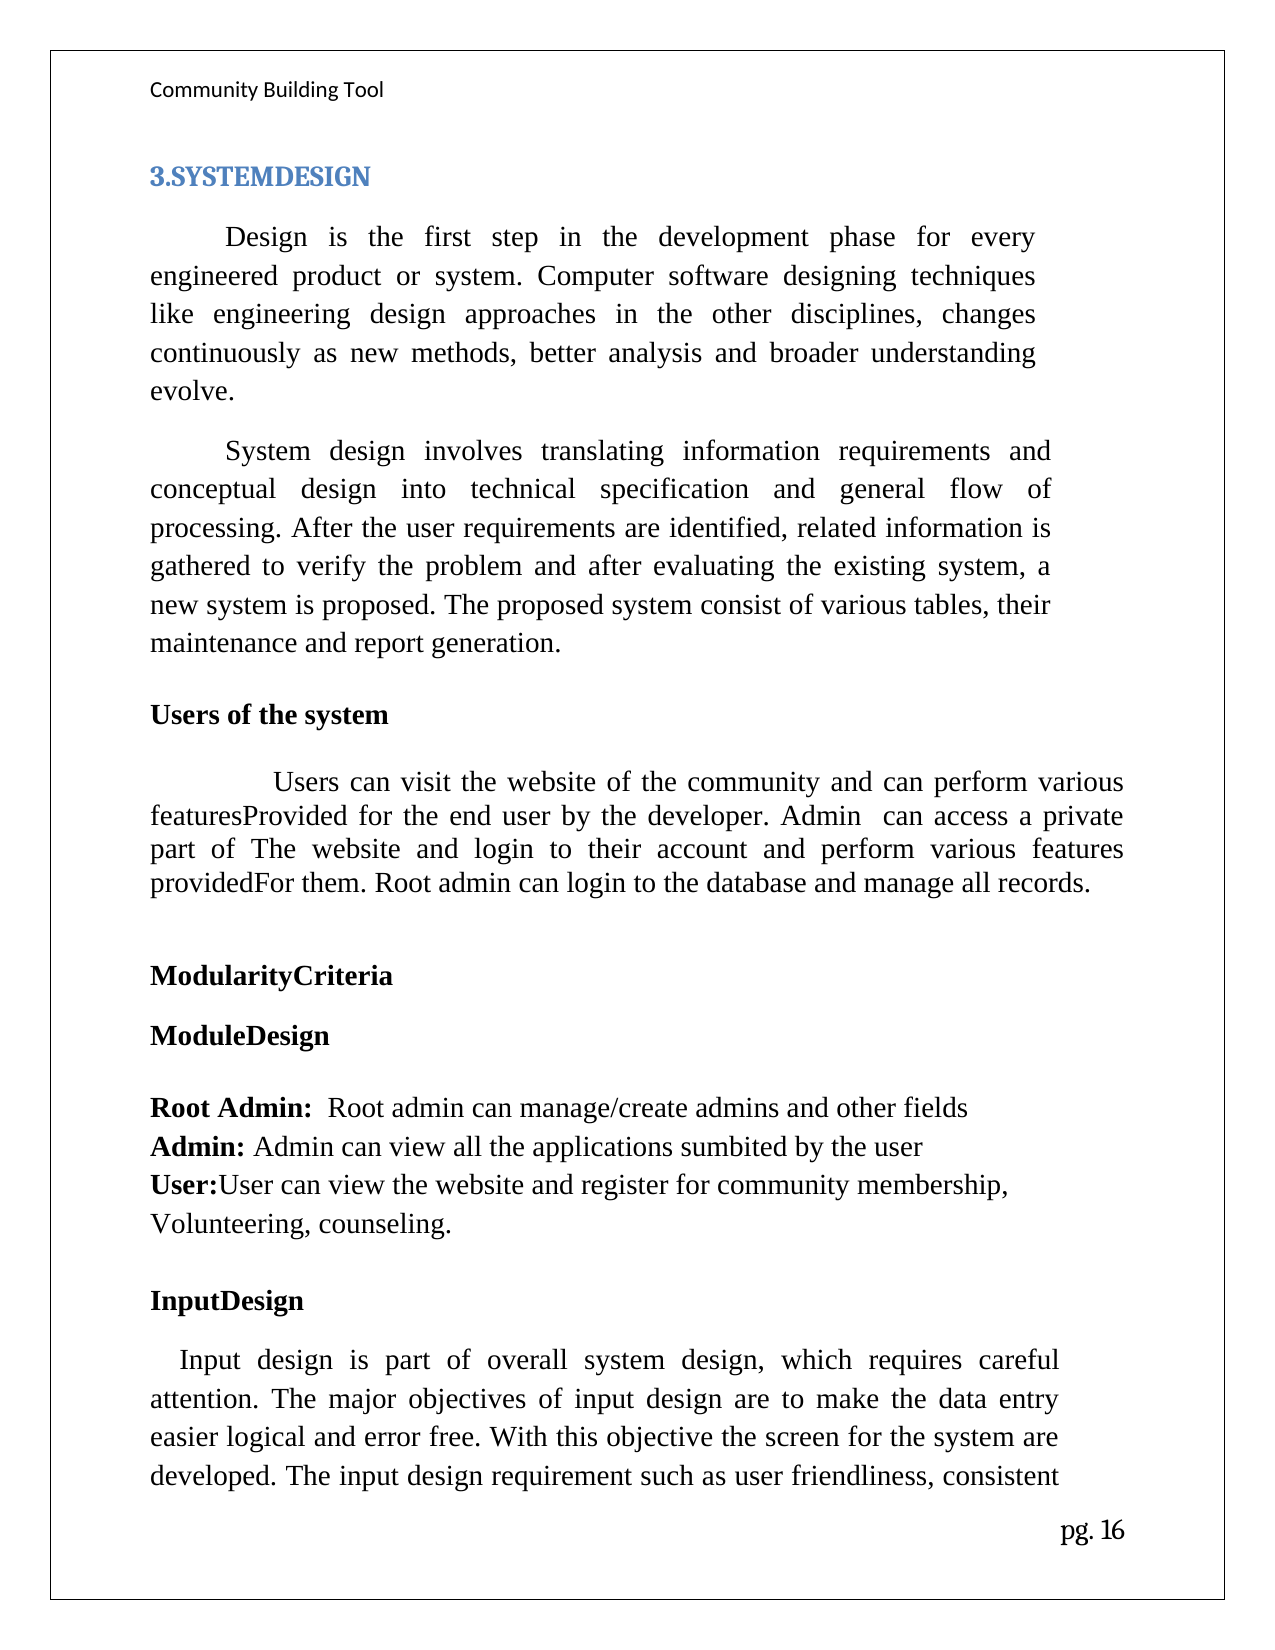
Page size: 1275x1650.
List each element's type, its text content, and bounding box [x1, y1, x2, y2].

text Users can visit the website of the community and can perform various featuresProvided for the end user by the developer. Admin can access a private part of The website and login to their account and perform various features providedFor them. Root admin can login to the database and manage all records. [150, 764, 1125, 899]
text Design is the first step in the development phase for every engineered product or system. Computer software designing techniques like engineering design approaches in the other disciplines, changes continuously as new methods, better analysis and broader understanding evolve. [150, 219, 1037, 407]
text ModuleDesign [150, 1018, 1125, 1052]
text Root Admin: Root admin can manage/create admins and other fields [150, 1090, 1125, 1124]
text Admin: Admin can view all the applications sumbited by the user [150, 1129, 1125, 1162]
subtitle InputDesign [150, 1283, 1125, 1317]
subtitle ModularityCriteria [150, 958, 1125, 992]
subtitle 3.SYSTEMDESIGN [150, 160, 1125, 193]
text Users of the system [150, 697, 1125, 731]
text System design involves translating information requirements and conceptual design into technical specification and general flow of processing. After the user requirements are identified, related information is gathered to verify the problem and after evaluating the existing system, a new system is proposed. The proposed system consist of various tables, their maintenance and report generation. [150, 433, 1052, 659]
text Input design is part of overall system design, which requires careful attention. The major objectives of input design are to make the data entry easier logical and error free. With this objective the screen for the system are developed. The input design requirement such as user friendliness, consistent [150, 1342, 1060, 1492]
text Volunteering, counseling. [150, 1206, 1125, 1239]
text User:User can view the website and register for community membership, [150, 1167, 1125, 1201]
